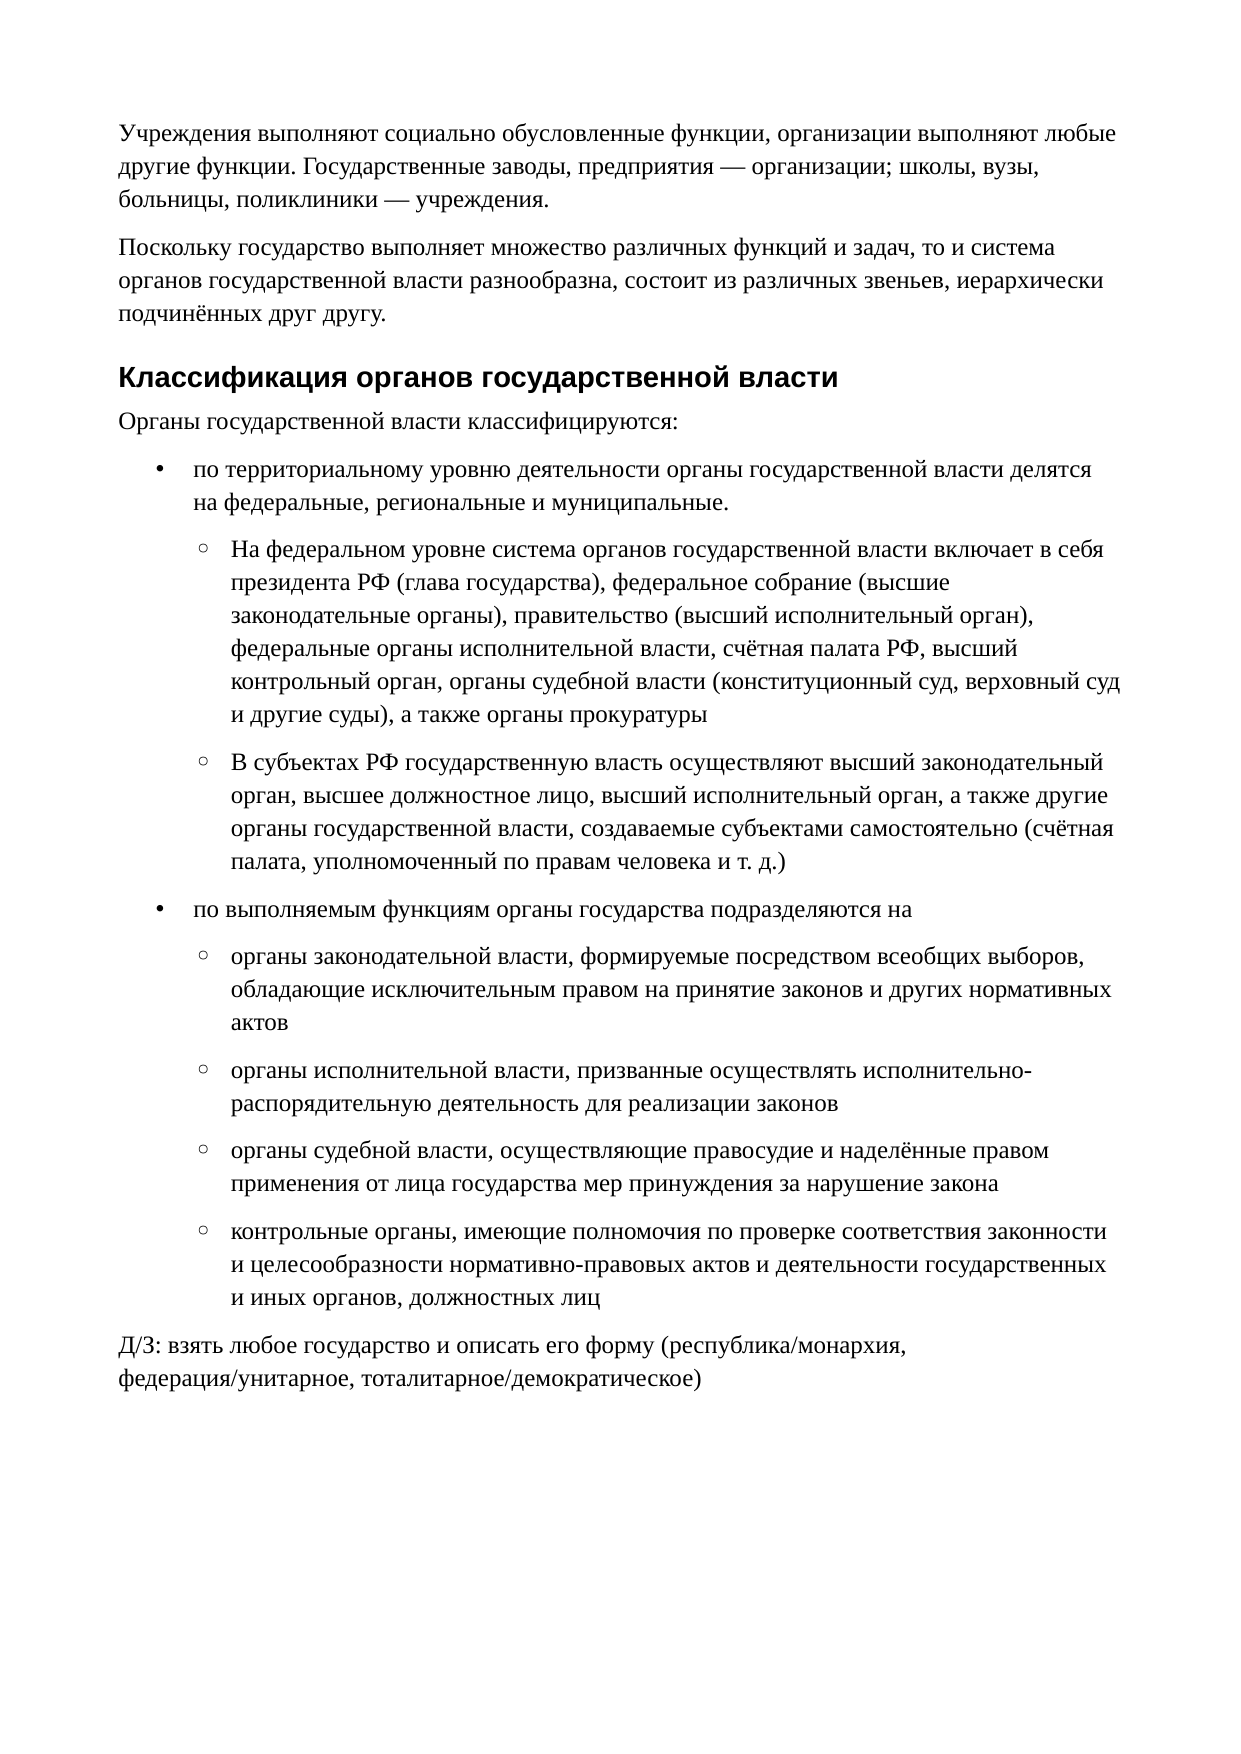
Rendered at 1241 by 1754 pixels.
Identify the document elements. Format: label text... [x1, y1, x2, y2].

list В субъектах РФ государственную власть осуществляют высший законодательный орган, высшее должностное лицо, высший исполнительный орган, а также другие органы государственной власти, создаваемые субъектами самостоятельно (счётная палата, уполномоченный по правам человека и т. д.) [193, 747, 1122, 875]
list по территориальному уровню деятельности органы государственной власти делятся на федеральные, региональные и муниципальные. [156, 454, 1122, 515]
text Д/З: взять любое государство и описать его форму (республика/монархия, федерация/унитарное, тоталитарное/демократическое) [118, 1330, 1122, 1392]
list органы судебной власти, осуществляющие правосудие и наделённые правом применения от лица государства мер принуждения за нарушение закона [193, 1136, 1122, 1197]
list контрольные органы, имеющие полномочия по проверке соответствия законности и целесообразности нормативно-правовых актов и деятельности государственных и иных органов, должностных лиц [193, 1216, 1122, 1311]
text Органы государственной власти классифицируются: [118, 406, 1122, 435]
list органы законодательной власти, формируемые посредством всеобщих выборов, обладающие исключительным правом на принятие законов и других нормативных актов [193, 941, 1122, 1036]
text Учреждения выполняют социально обусловленные функции, организации выполняют любые другие функции. Государственные заводы, предприятия — организации; школы, вузы, больницы, поликлиники — учреждения. [118, 118, 1122, 213]
list На федеральном уровне система органов государственной власти включает в себя президента РФ (глава государства), федеральное собрание (высшие законодательные органы), правительство (высший исполнительный орган), федеральные органы исполнительной власти, счётная палата РФ, высший контрольный орган, органы судебной власти (конституционный суд, верховный суд и другие суды), а также органы прокуратуры [193, 534, 1122, 728]
list органы исполнительной власти, призванные осуществлять исполнительно-распорядительную деятельность для реализации законов [193, 1055, 1122, 1117]
text Поскольку государство выполняет множество различных функций и задач, то и система органов государственной власти разнообразна, состоит из различных звеньев, иерархически подчинённых друг другу. [118, 232, 1122, 327]
subtitle Классификация органов государственной власти [118, 360, 1122, 393]
list по выполняемым функциям органы государства подразделяются на [156, 894, 1122, 922]
